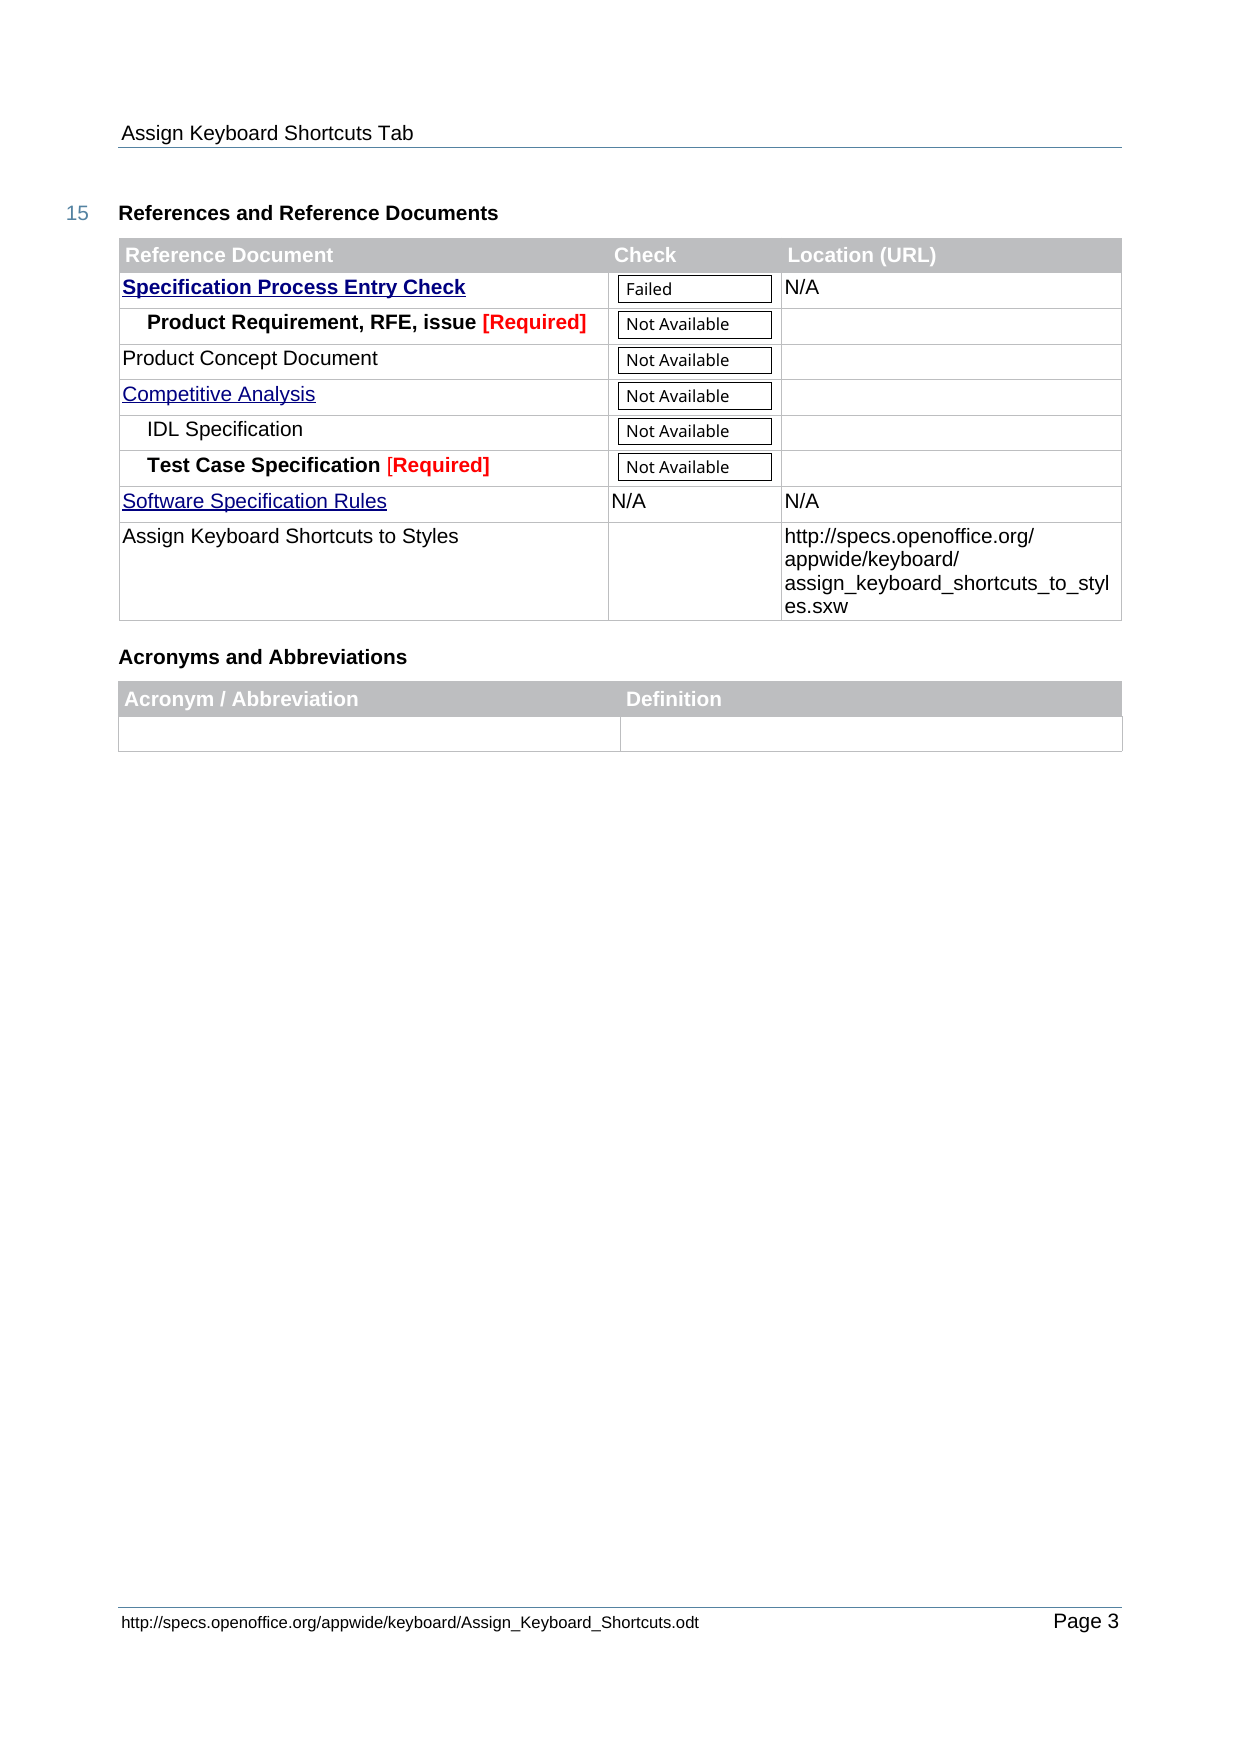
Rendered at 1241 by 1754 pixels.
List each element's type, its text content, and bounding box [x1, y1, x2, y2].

table_cell Software Specification Rules [120, 487, 608, 522]
table_cell Test Case Specification [Required] [120, 451, 608, 486]
table_header Acronym / Abbreviation [118, 681, 620, 716]
table_header Definition [620, 681, 1122, 716]
table_cell [609, 416, 781, 450]
table_cell IDL Specification [120, 416, 608, 450]
table_cell <Please enter location here> [782, 309, 1121, 344]
table_cell [609, 309, 781, 344]
table_cell Assign Keyboard Shortcuts to Styles [120, 523, 608, 620]
table_cell N/A [782, 273, 1121, 308]
table_cell Product Requirement, RFE, issue [Required] [120, 309, 608, 344]
table_cell N/A [782, 487, 1121, 522]
table_cell [609, 523, 781, 620]
table_cell <Please enter location here> [782, 416, 1121, 450]
table_cell Competitive Analysis [120, 380, 608, 415]
table_cell [609, 451, 781, 486]
table_cell <Please enter location here> [782, 345, 1121, 379]
table_cell http://specs.openoffice.org/appwide/keyboard/assign_keyboard_shortcuts_to_styles.sxw [782, 523, 1121, 620]
table_cell N/A [609, 487, 781, 522]
table_header Location (URL) [782, 238, 1122, 273]
table_cell [609, 273, 781, 308]
subtitle Acronyms and Abbreviations [118, 646, 1122, 669]
table_cell Specification Process Entry Check [120, 273, 608, 308]
table_header Reference Document [119, 238, 608, 273]
table_cell Product Concept Document [120, 345, 608, 379]
subtitle References and Reference Documents [118, 202, 1122, 225]
table_cell <WYSIWYG> [119, 717, 620, 751]
table_cell [609, 380, 781, 415]
table_cell [609, 345, 781, 379]
table_cell <What You See Is What You Get> [621, 717, 1122, 751]
table_cell <Please enter location here> [782, 451, 1121, 486]
table_header Check [609, 238, 781, 273]
table_cell <Please enter location here> [782, 380, 1121, 415]
